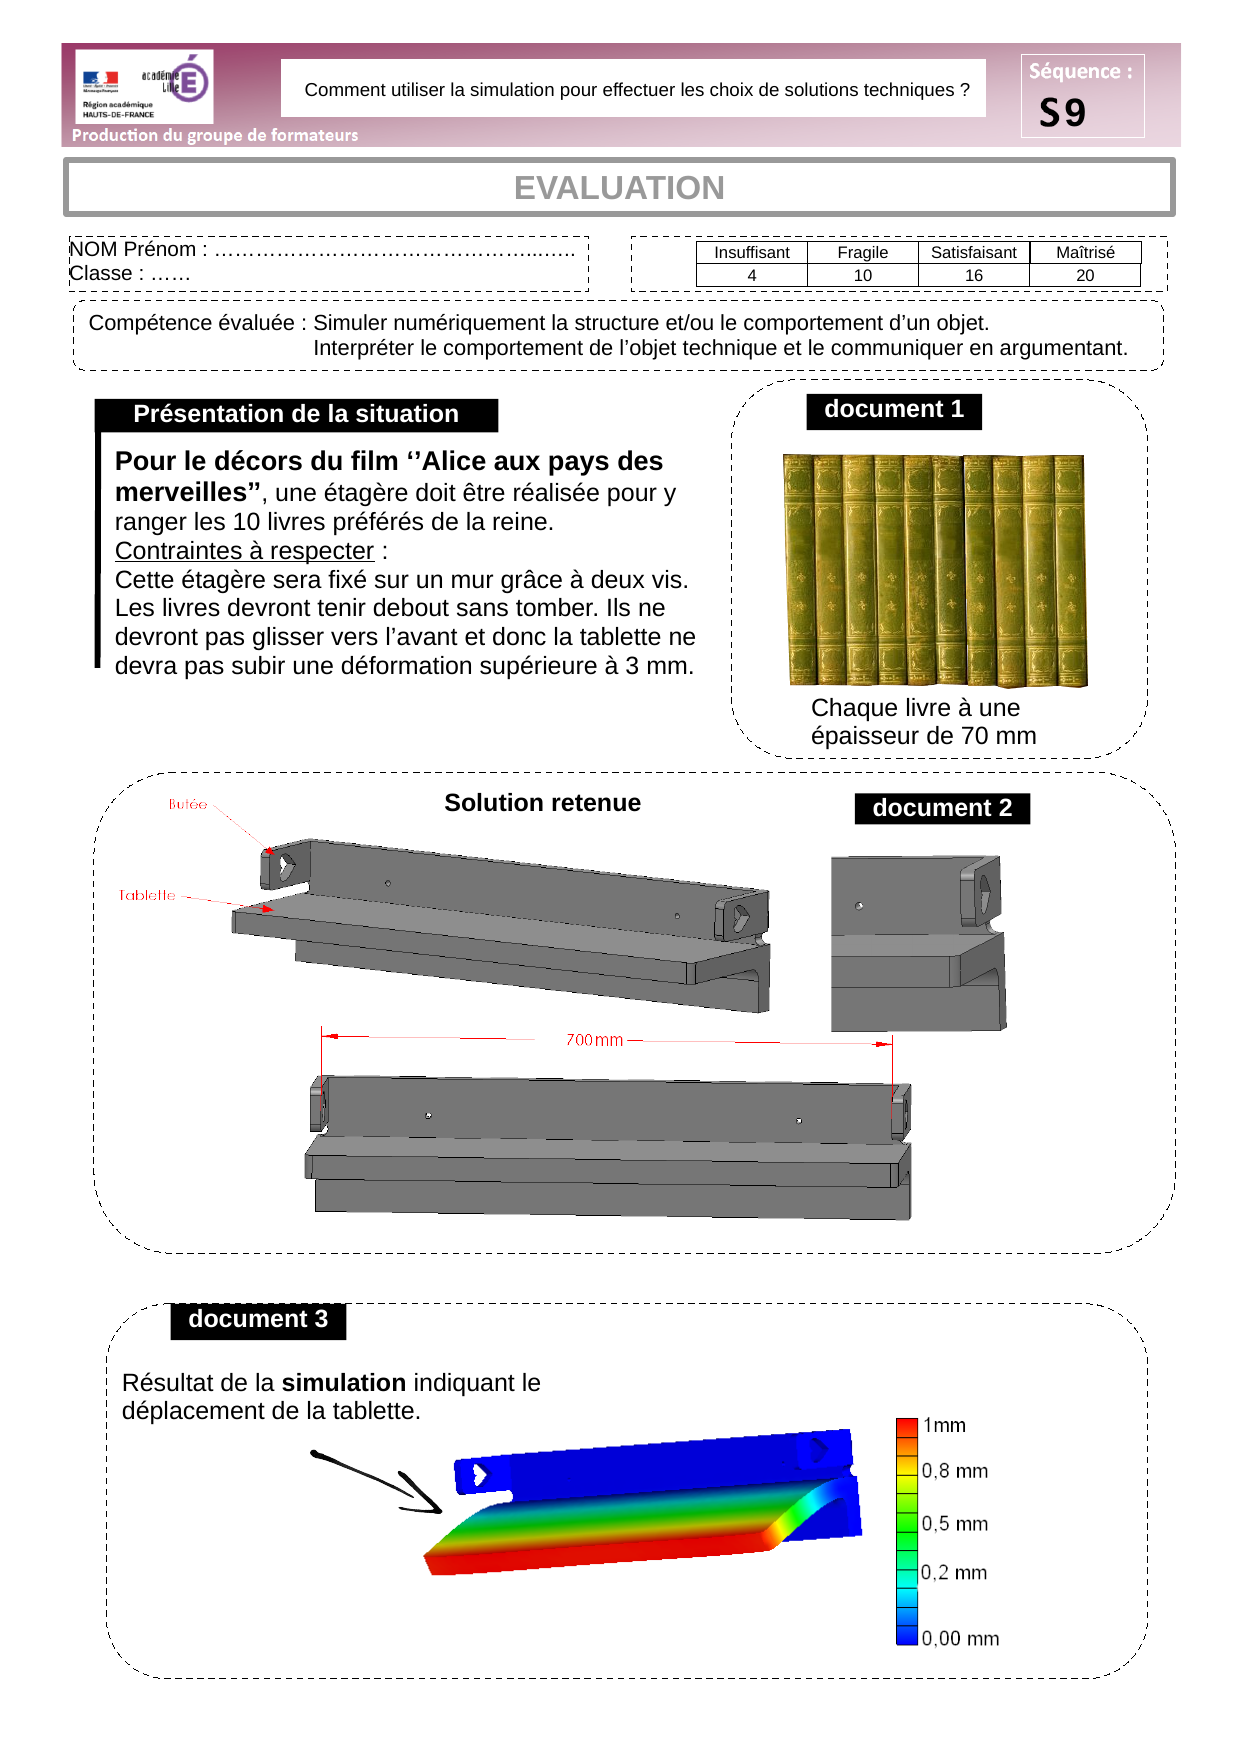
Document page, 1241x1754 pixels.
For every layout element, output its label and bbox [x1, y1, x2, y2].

picture [112, 787, 1035, 1232]
picture [59, 41, 1182, 148]
picture [753, 448, 1095, 692]
picture [308, 1367, 1018, 1666]
